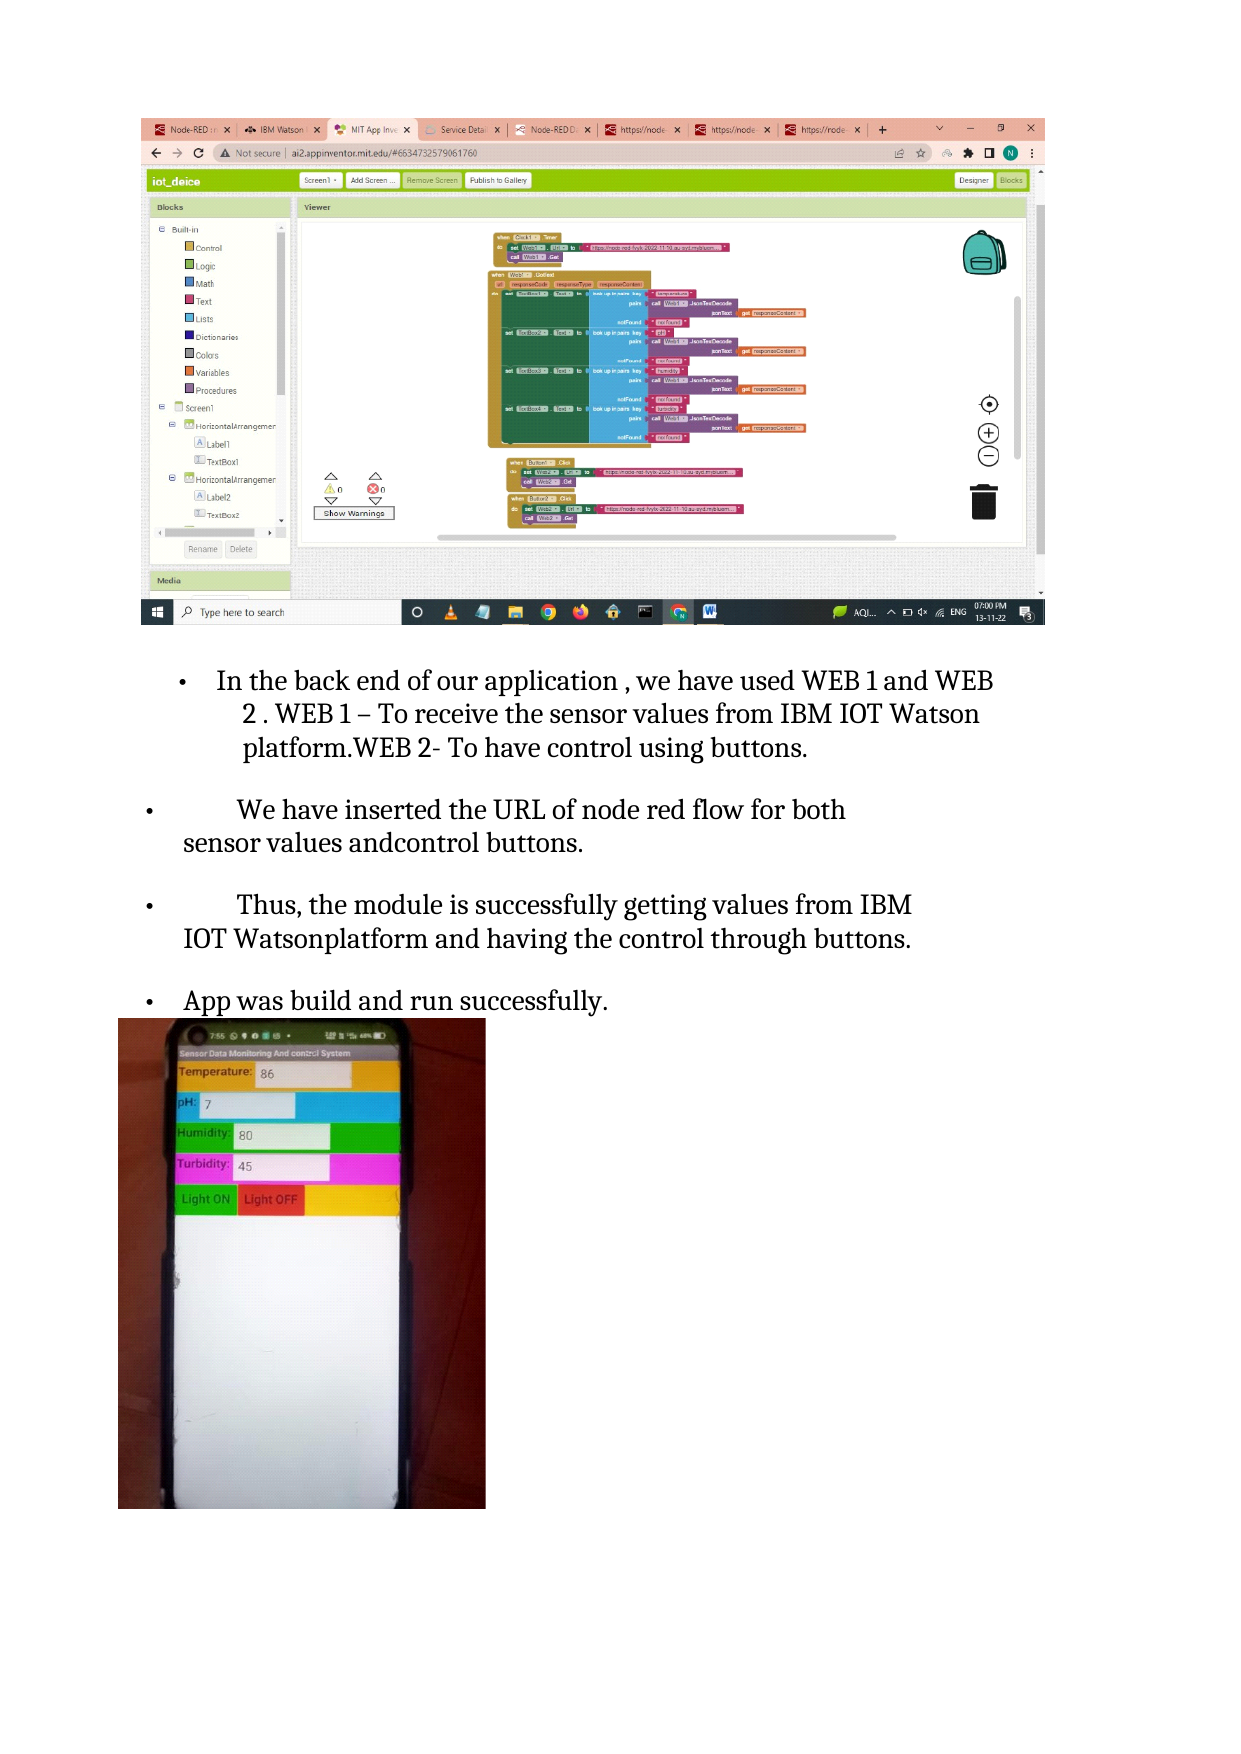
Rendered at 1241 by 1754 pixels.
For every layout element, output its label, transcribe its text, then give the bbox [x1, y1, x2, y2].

list App was build and run successfully. [146, 984, 1122, 1017]
list In the back end of our application , we have used WEB 1 and WEB 2 . WEB 1 – To receive the sensor values from IBM IOT Watson platform.WEB 2- To have control using buttons. [179, 664, 1013, 764]
list Thus, the module is successfully getting values from IBM IOT Watsonplatform and having the control through buttons. [146, 888, 949, 955]
list We have inserted the URL of node red flow for both sensor values andcontrol buttons. [146, 793, 923, 860]
